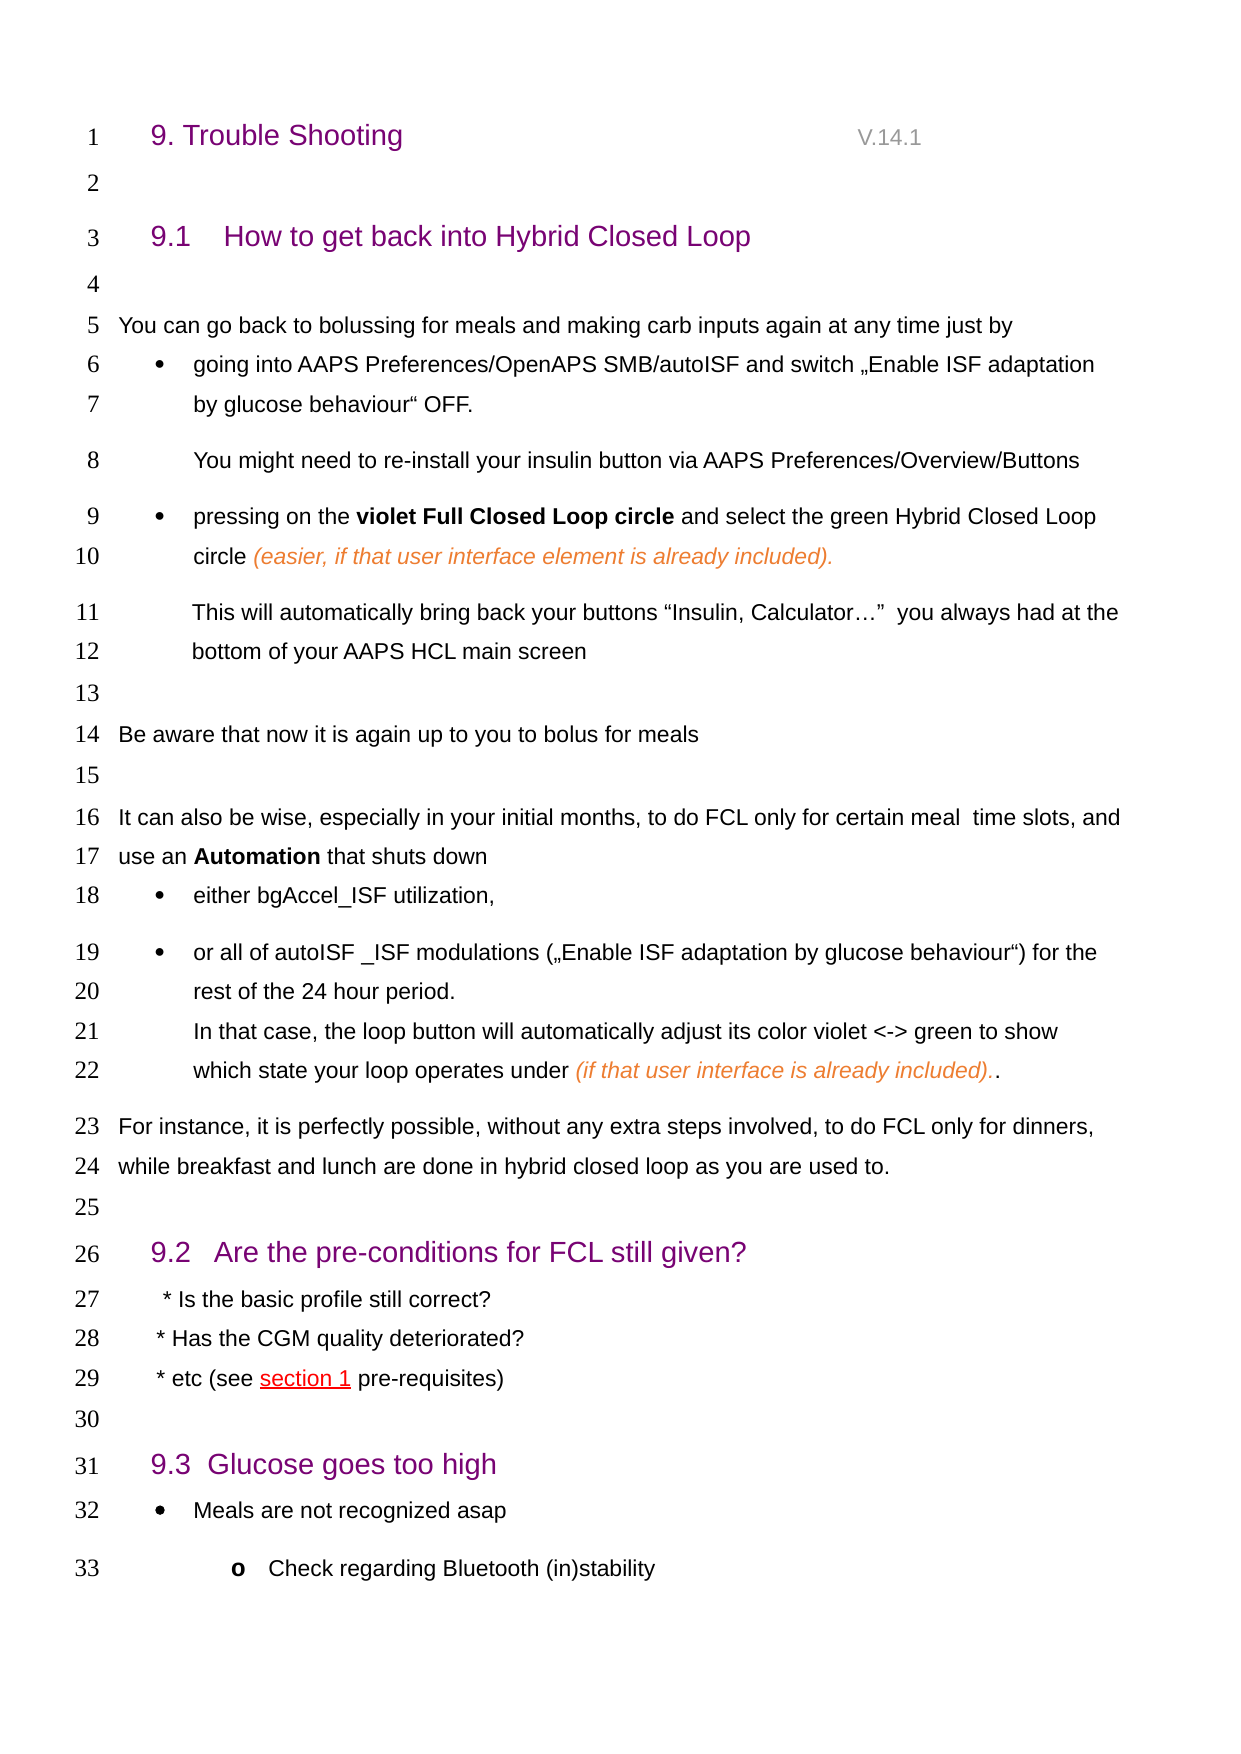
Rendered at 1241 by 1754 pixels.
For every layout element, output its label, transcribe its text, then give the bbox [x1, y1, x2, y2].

list Check regarding Bluetooth (in)stability [231, 1554, 1122, 1583]
text It can also be wise, especially in your initial months, to do FCL only for certain meal time slots, and use an Automation that shuts down [118, 803, 1122, 869]
list or all of autoISF _ISF modulations („Enable ISF adaptation by glucose behaviour“) for the rest of the 24 hour period. In that case, the loop button will automatically adjust its color violet <-> green to show which state your loop operates under (if that user interface is already included).. [156, 939, 1122, 1083]
list pressing on the violet Full Closed Loop circle and select the green Hybrid Closed Loop circle (easier, if that user interface element is already included). [156, 503, 1122, 569]
text 9.3 Glucose goes too high [118, 1447, 1122, 1481]
list Meals are not recognized asap [156, 1497, 1122, 1524]
text * Is the basic profile still correct? [118, 1286, 1122, 1312]
text You can go back to bolussing for meals and making carb inputs again at any time just by [118, 312, 1122, 338]
list either bgAccel_ISF utilization, [156, 882, 1122, 909]
list going into AAPS Preferences/OpenAPS SMB/autoISF and switch „Enable ISF adaptation by glucose behaviour“ OFF. [156, 351, 1122, 417]
text * Has the CGM quality deteriorated? [118, 1325, 1122, 1351]
text 9.1 How to get back into Hybrid Closed Loop [118, 218, 1122, 252]
list 9. Trouble Shooting V.14.1 [118, 118, 1122, 152]
text Be aware that now it is again up to you to bolus for meals [118, 721, 1122, 747]
text This will automatically bring back your buttons “Insulin, Calculator…” you always had at the bottom of your AAPS HCL main screen [192, 599, 1122, 665]
list You might need to re-install your insulin button via AAPS Preferences/Overview/Buttons [193, 447, 1122, 473]
text 9.2 Are the pre-conditions for FCL still given? [118, 1235, 1122, 1269]
text * etc (see section 1 pre-requisites) [118, 1364, 1122, 1391]
text For instance, it is perfectly possible, without any extra steps involved, to do FCL only for dinners, while breakfast and lunch are done in hybrid closed loop as you are used to. [118, 1113, 1122, 1179]
